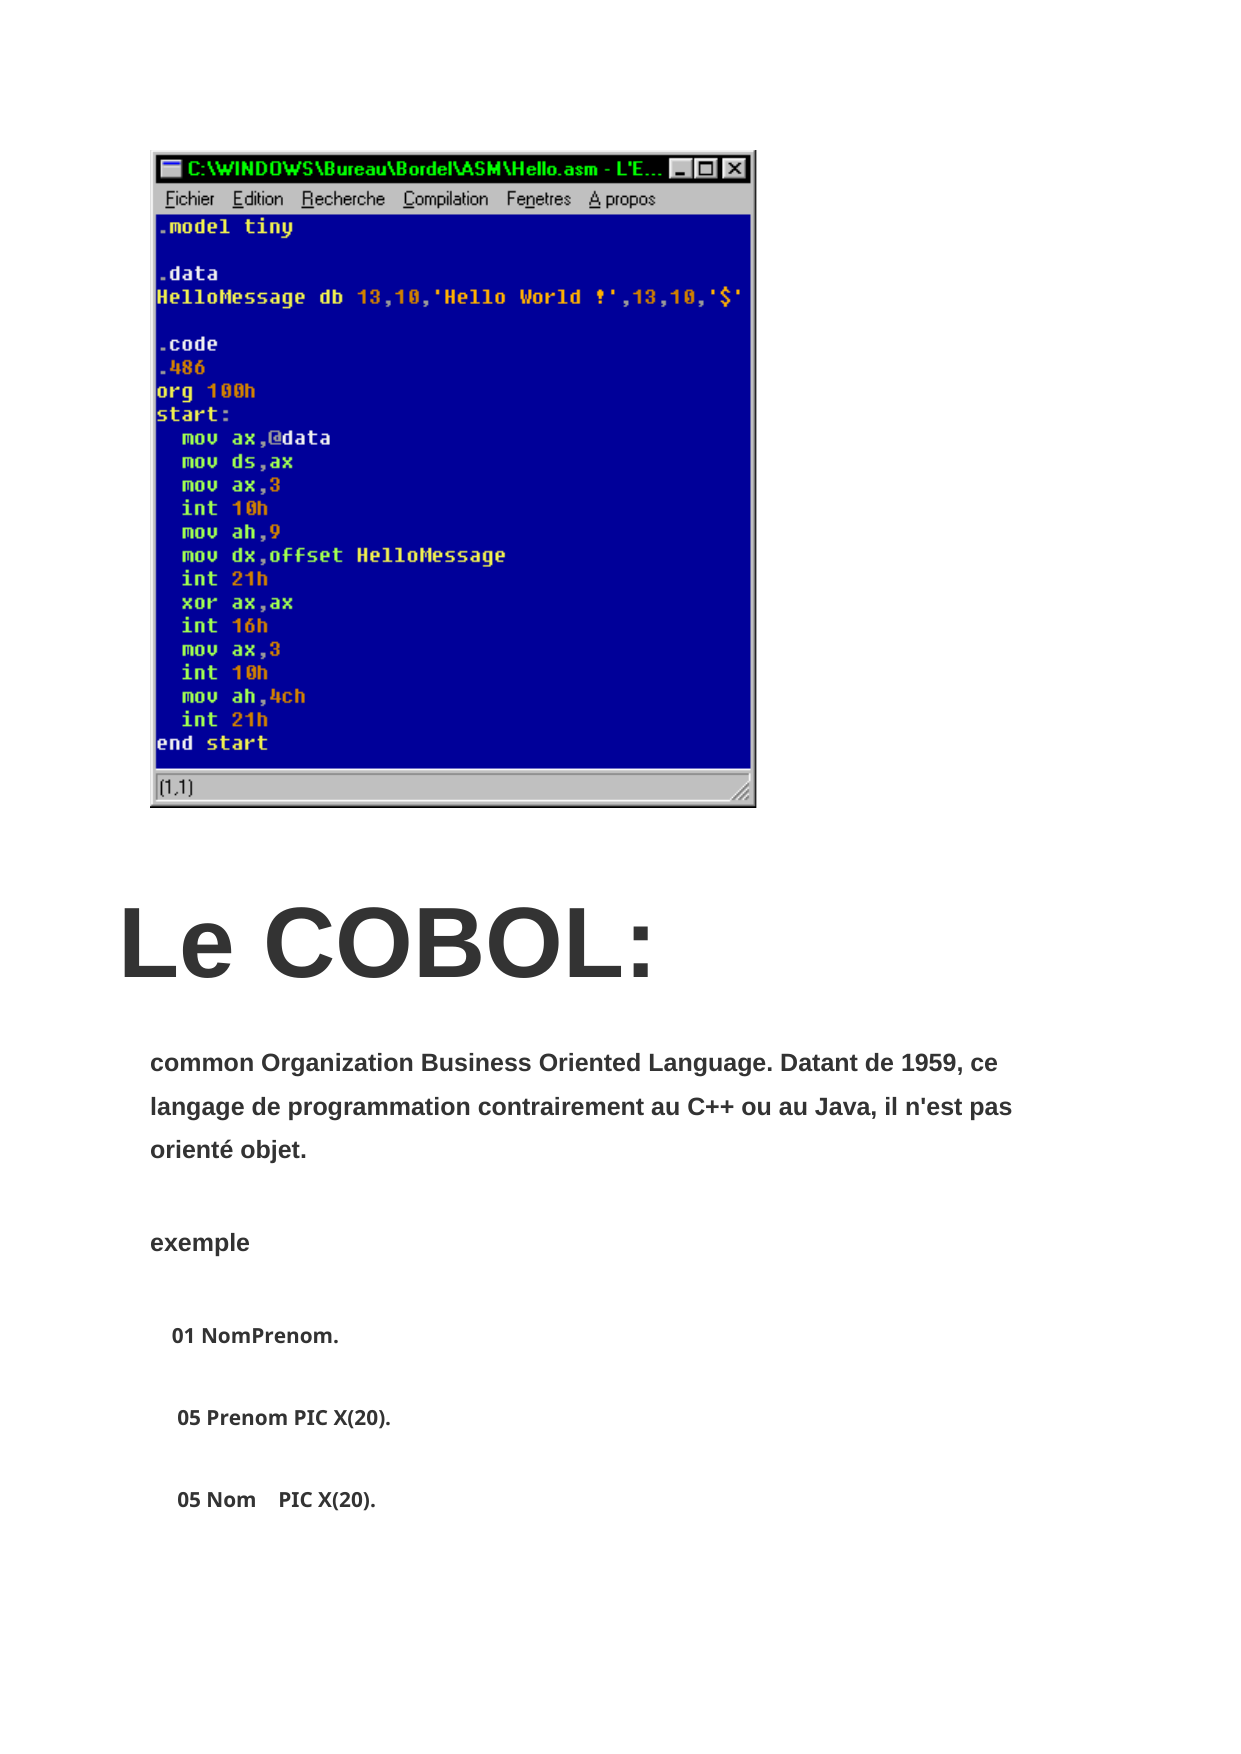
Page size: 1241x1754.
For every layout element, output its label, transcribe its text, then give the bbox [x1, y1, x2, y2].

text exemple [150, 1228, 1090, 1256]
text 01 NomPrenom. 05 Prenom PIC X(20). 05 Nom PIC X(20). [150, 1321, 1090, 1555]
subtitle Le COBOL: [119, 883, 1090, 998]
picture [150, 150, 757, 808]
text common Organization Business Oriented Language. Datant de 1959, ce langage de programmation contrairement au C++ ou au Java, il n'est pas orienté objet. [150, 1048, 1090, 1163]
